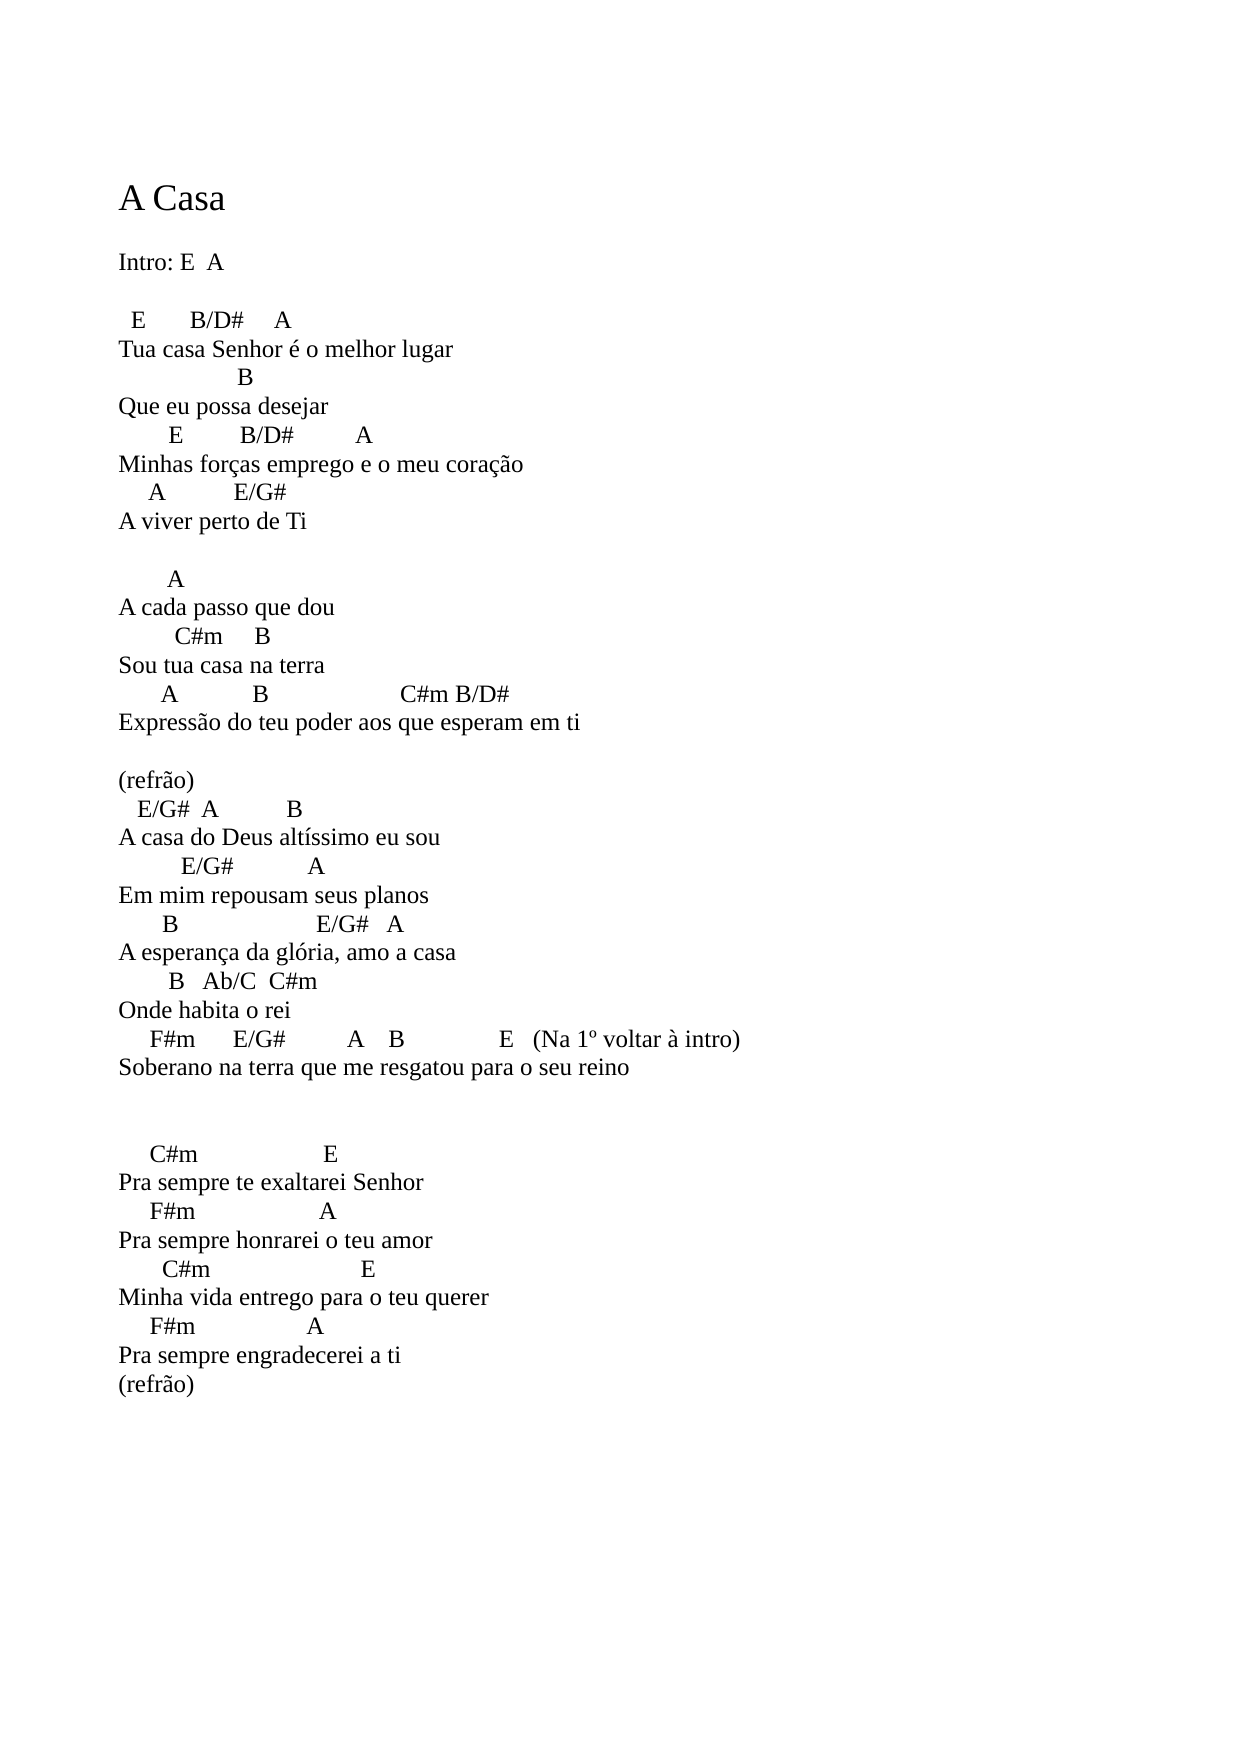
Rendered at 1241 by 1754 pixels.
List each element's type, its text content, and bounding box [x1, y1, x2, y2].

text C#m B [118, 621, 1122, 650]
text Minha vida entrego para o teu querer [118, 1282, 1122, 1311]
text Intro: E A [118, 247, 1122, 276]
text E/G# A B [118, 794, 1122, 822]
text Tua casa Senhor é o melhor lugar [118, 334, 1122, 362]
text C#m E [118, 1254, 1122, 1282]
text A Casa [118, 176, 1122, 219]
text E B/D# A [118, 420, 1122, 449]
text A [118, 564, 1122, 592]
text A cada passo que dou [118, 592, 1122, 621]
text B [118, 362, 1122, 391]
text F#m A [118, 1311, 1122, 1340]
text Expressão do teu poder aos que esperam em ti [118, 707, 1122, 736]
text Minhas forças emprego e o meu coração [118, 449, 1122, 477]
text Pra sempre honrarei o teu amor [118, 1225, 1122, 1254]
text A B C#m B/D# [118, 679, 1122, 707]
text (refrão) [118, 1369, 1122, 1397]
text Pra sempre te exaltarei Senhor [118, 1167, 1122, 1196]
text B Ab/C C#m [118, 966, 1122, 995]
text A casa do Deus altíssimo eu sou [118, 822, 1122, 851]
text (refrão) [118, 765, 1122, 794]
text F#m A [118, 1196, 1122, 1225]
text Sou tua casa na terra [118, 650, 1122, 679]
text E B/D# A [118, 305, 1122, 334]
text F#m E/G# A B E (Na 1º voltar à intro) [118, 1024, 1122, 1052]
text Onde habita o rei [118, 995, 1122, 1024]
text Pra sempre engradecerei a ti [118, 1340, 1122, 1369]
text Que eu possa desejar [118, 391, 1122, 420]
text B E/G# A [118, 909, 1122, 937]
text A E/G# [118, 477, 1122, 506]
text C#m E [118, 1139, 1122, 1167]
text Em mim repousam seus planos [118, 880, 1122, 909]
text E/G# A [118, 851, 1122, 880]
text Soberano na terra que me resgatou para o seu reino [118, 1052, 1122, 1081]
text A viver perto de Ti [118, 506, 1122, 535]
text A esperança da glória, amo a casa [118, 937, 1122, 966]
